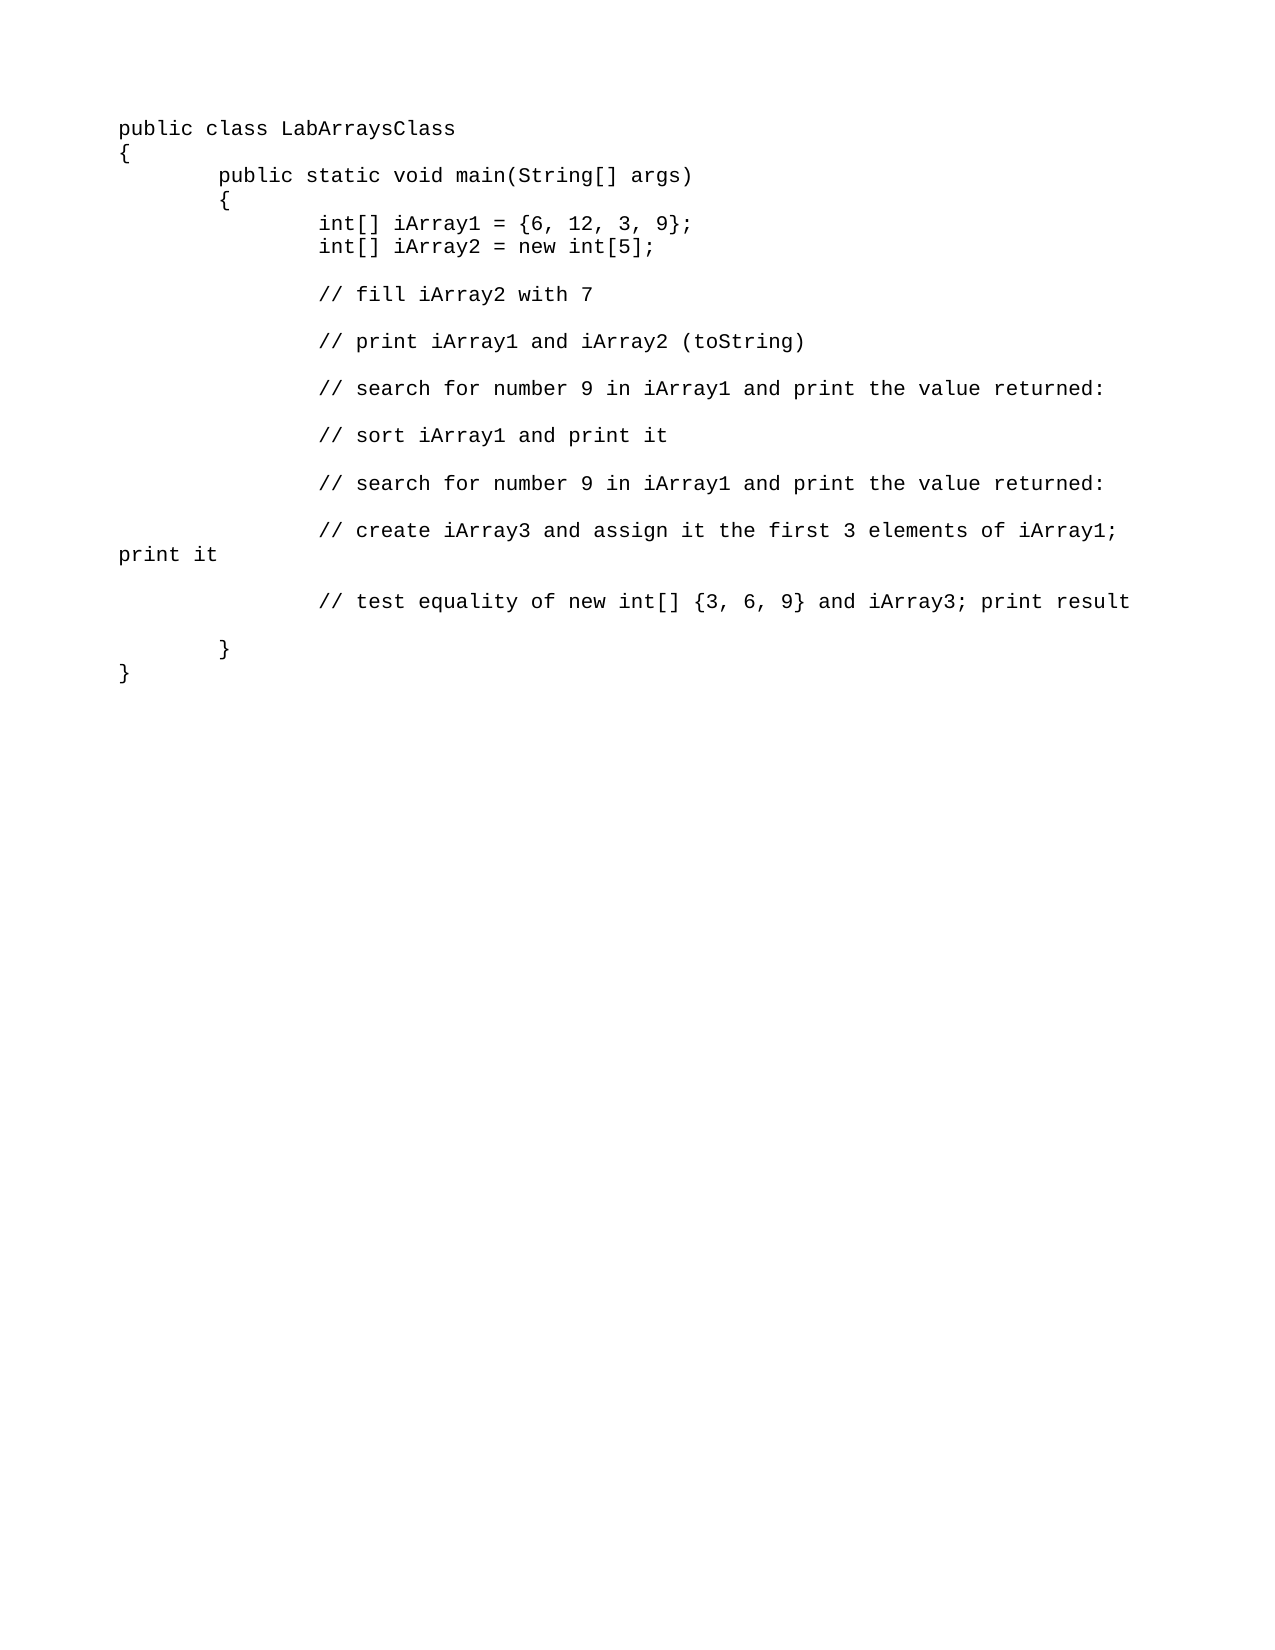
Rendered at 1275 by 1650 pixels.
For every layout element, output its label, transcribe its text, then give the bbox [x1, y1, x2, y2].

text // search for number 9 in iArray1 and print the value returned: [118, 473, 1157, 496]
text int[] iArray2 = new int[5]; [118, 236, 1157, 260]
text } [118, 638, 1157, 662]
text } [118, 662, 1157, 686]
text public class LabArraysClass [118, 118, 1157, 142]
text // search for number 9 in iArray1 and print the value returned: [118, 378, 1157, 402]
text // test equality of new int[] {3, 6, 9} and iArray3; print result [118, 591, 1157, 615]
text public static void main(String[] args) [118, 165, 1157, 189]
text { [118, 142, 1157, 165]
text // create iArray3 and assign it the first 3 elements of iArray1; print it [118, 520, 1157, 567]
text // sort iArray1 and print it [118, 426, 1157, 449]
text int[] iArray1 = {6, 12, 3, 9}; [118, 213, 1157, 236]
text // fill iArray2 with 7 [118, 284, 1157, 307]
text { [118, 189, 1157, 213]
text // print iArray1 and iArray2 (toString) [118, 331, 1157, 354]
